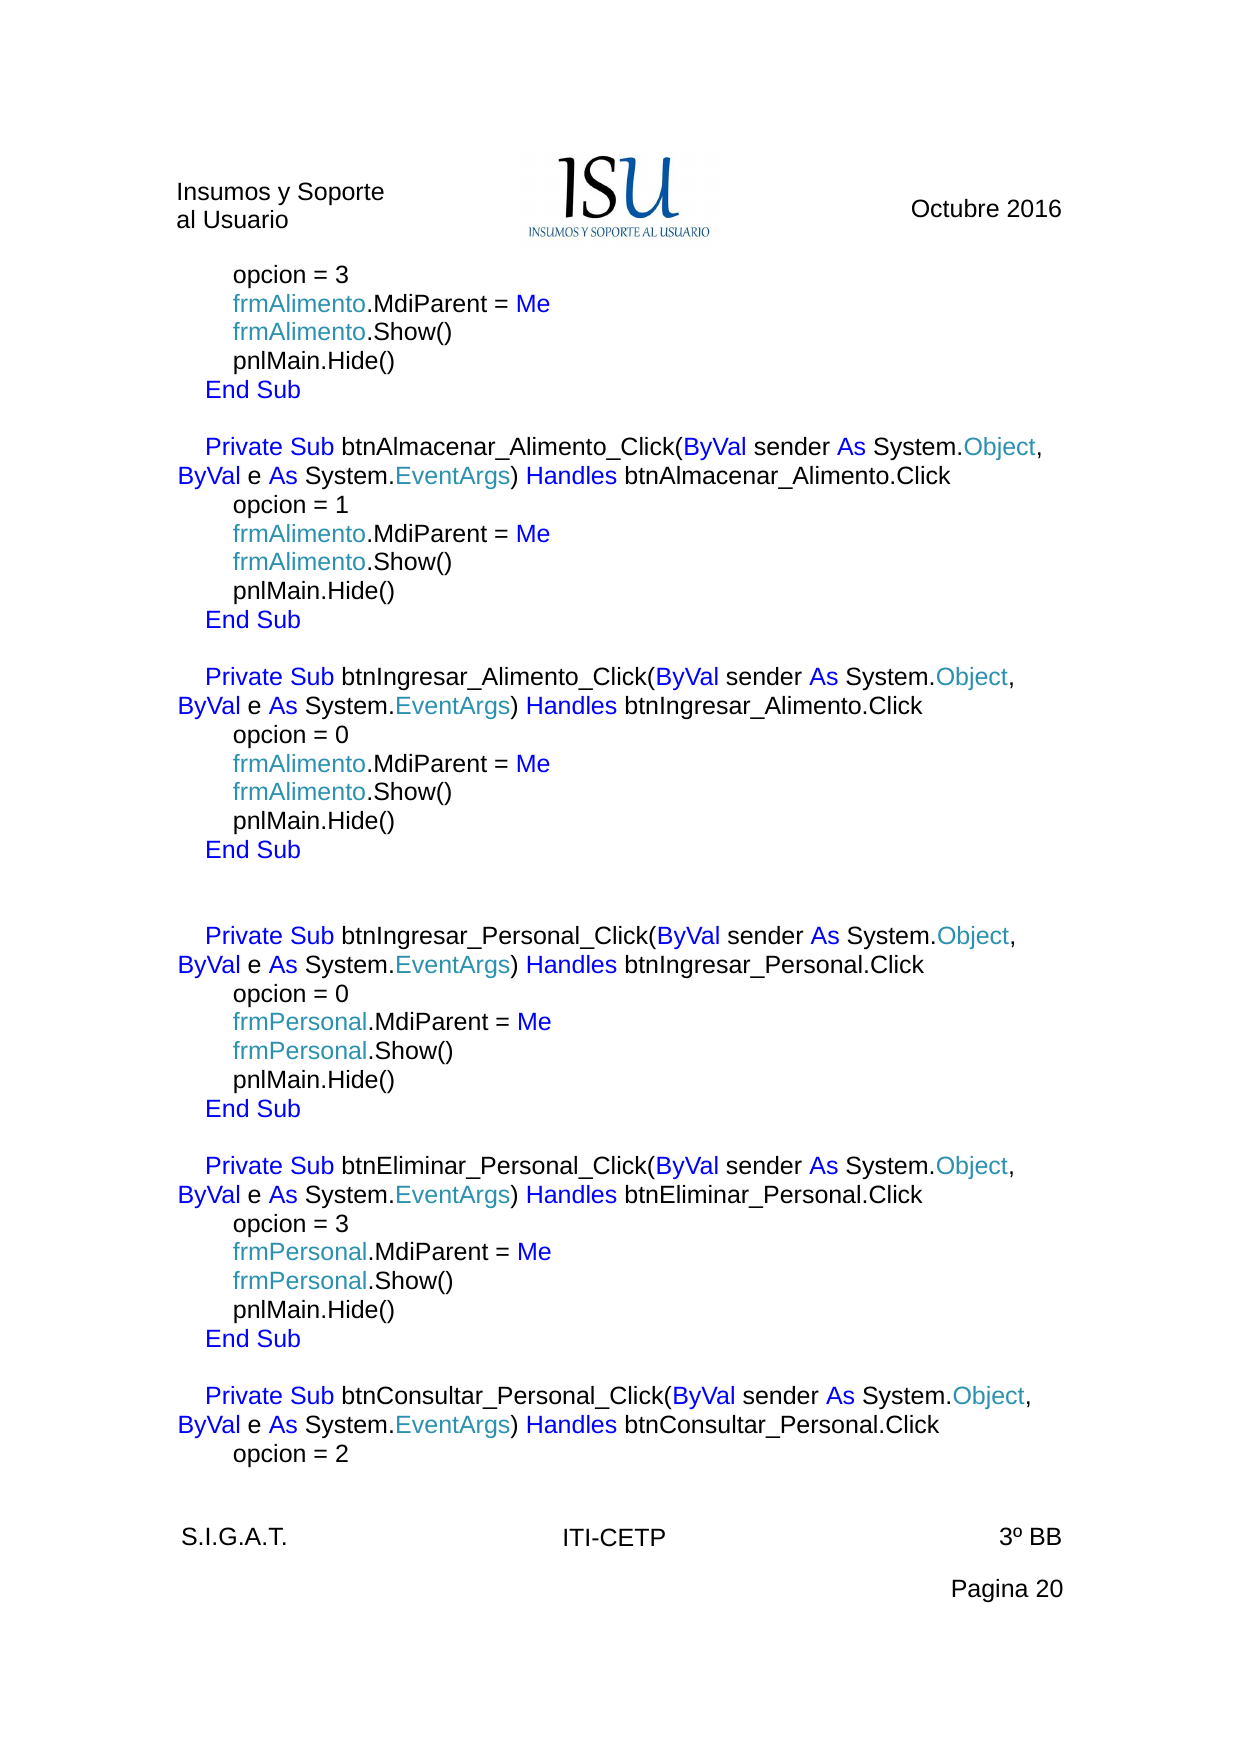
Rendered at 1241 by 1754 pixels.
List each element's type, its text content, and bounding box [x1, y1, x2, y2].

text End Sub [177, 375, 1063, 403]
text frmAlimento.MdiParent = Me [177, 518, 1063, 547]
text End Sub [177, 835, 1063, 863]
text pnlMain.Hide() [177, 1065, 1063, 1093]
text frmPersonal.MdiParent = Me [177, 1007, 1063, 1036]
text opcion = 0 [177, 978, 1063, 1007]
picture [517, 138, 723, 252]
text opcion = 0 [177, 720, 1063, 748]
text frmPersonal.Show() [177, 1036, 1063, 1065]
text Private Sub btnAlmacenar_Alimento_Click(ByVal sender As System.Object, ByVal e As System.EventArgs) Handles btnAlmacenar_Alimento.Click [177, 432, 1063, 490]
text frmAlimento.Show() [177, 777, 1063, 806]
text frmAlimento.MdiParent = Me [177, 748, 1063, 777]
text opcion = 1 [177, 490, 1063, 518]
text frmPersonal.MdiParent = Me [177, 1237, 1063, 1266]
text End Sub [177, 1093, 1063, 1122]
text opcion = 3 [177, 260, 1063, 288]
text pnlMain.Hide() [177, 806, 1063, 835]
text frmAlimento.Show() [177, 547, 1063, 576]
text End Sub [177, 1323, 1063, 1352]
text opcion = 2 [177, 1438, 1063, 1467]
text Private Sub btnConsultar_Personal_Click(ByVal sender As System.Object, ByVal e As System.EventArgs) Handles btnConsultar_Personal.Click [177, 1381, 1063, 1438]
text pnlMain.Hide() [177, 1295, 1063, 1323]
text frmAlimento.MdiParent = Me [177, 288, 1063, 317]
text opcion = 3 [177, 1208, 1063, 1237]
text frmPersonal.Show() [177, 1266, 1063, 1295]
text Private Sub btnEliminar_Personal_Click(ByVal sender As System.Object, ByVal e As System.EventArgs) Handles btnEliminar_Personal.Click [177, 1151, 1063, 1208]
text pnlMain.Hide() [177, 576, 1063, 605]
text frmAlimento.Show() [177, 317, 1063, 346]
text Private Sub btnIngresar_Alimento_Click(ByVal sender As System.Object, ByVal e As System.EventArgs) Handles btnIngresar_Alimento.Click [177, 662, 1063, 720]
text pnlMain.Hide() [177, 346, 1063, 375]
text End Sub [177, 605, 1063, 633]
text Private Sub btnIngresar_Personal_Click(ByVal sender As System.Object, ByVal e As System.EventArgs) Handles btnIngresar_Personal.Click [177, 921, 1063, 978]
